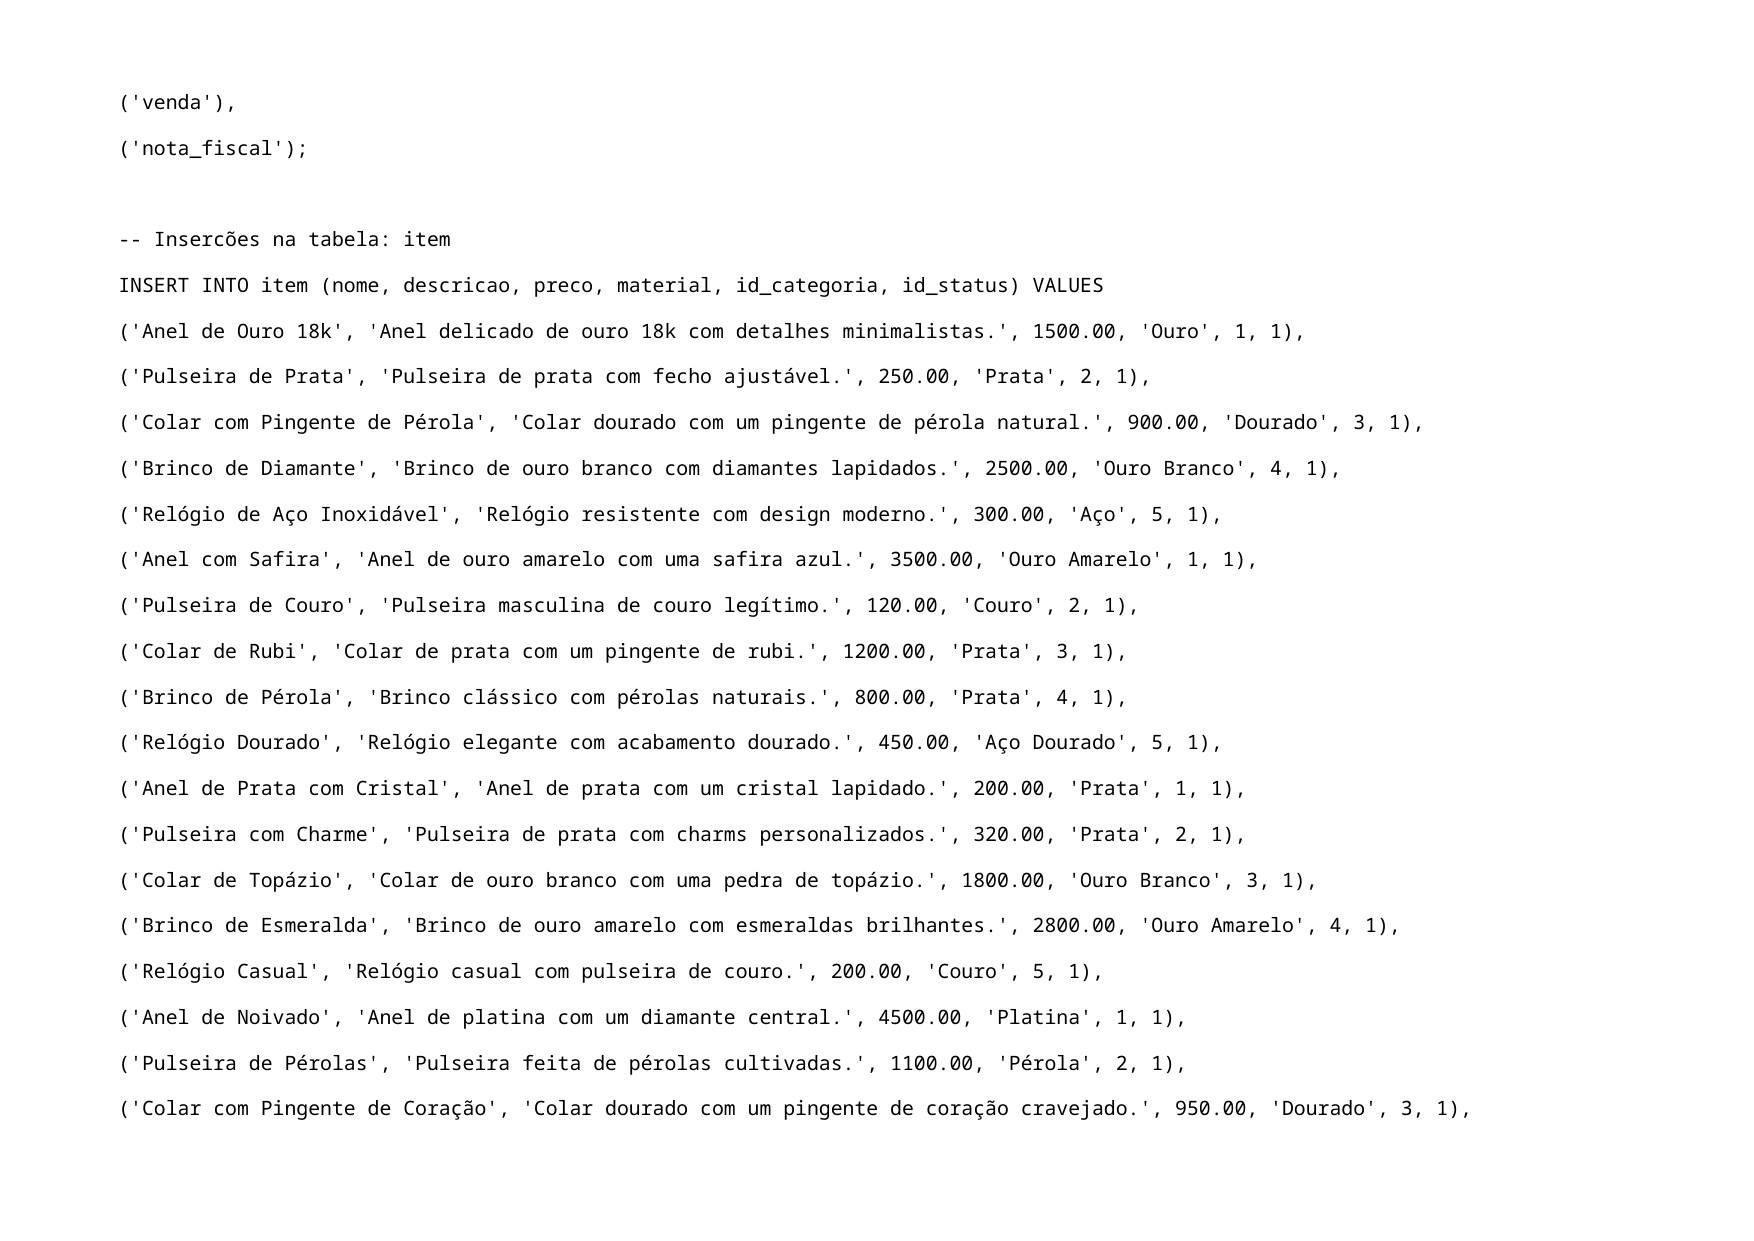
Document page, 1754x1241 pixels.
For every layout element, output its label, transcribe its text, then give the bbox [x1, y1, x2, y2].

text ('Anel de Noivado', 'Anel de platina com um diamante central.', 4500.00, 'Platina', 1, 1), [118, 1003, 1606, 1030]
text ('Anel de Prata com Cristal', 'Anel de prata com um cristal lapidado.', 200.00, 'Prata', 1, 1), [118, 774, 1606, 801]
text ('Pulseira de Couro', 'Pulseira masculina de couro legítimo.', 120.00, 'Couro', 2, 1), [118, 591, 1606, 618]
text ('Colar de Topázio', 'Colar de ouro branco com uma pedra de topázio.', 1800.00, 'Ouro Branco', 3, 1), [118, 866, 1606, 893]
text -- Insercões na tabela: item [118, 226, 1606, 253]
text ('nota_fiscal'); [118, 134, 1606, 161]
text ('Colar de Rubi', 'Colar de prata com um pingente de rubi.', 1200.00, 'Prata', 3, 1), [118, 637, 1606, 664]
text ('Brinco de Diamante', 'Brinco de ouro branco com diamantes lapidados.', 2500.00, 'Ouro Branco', 4, 1), [118, 454, 1606, 481]
text ('Pulseira com Charme', 'Pulseira de prata com charms personalizados.', 320.00, 'Prata', 2, 1), [118, 820, 1606, 847]
text ('Pulseira de Pérolas', 'Pulseira feita de pérolas cultivadas.', 1100.00, 'Pérola', 2, 1), [118, 1049, 1606, 1076]
text ('venda'), [118, 88, 1606, 115]
text ('Brinco de Esmeralda', 'Brinco de ouro amarelo com esmeraldas brilhantes.', 2800.00, 'Ouro Amarelo', 4, 1), [118, 912, 1606, 938]
text ('Relógio Casual', 'Relógio casual com pulseira de couro.', 200.00, 'Couro', 5, 1), [118, 957, 1606, 984]
text ('Anel de Ouro 18k', 'Anel delicado de ouro 18k com detalhes minimalistas.', 1500.00, 'Ouro', 1, 1), [118, 317, 1606, 344]
text ('Pulseira de Prata', 'Pulseira de prata com fecho ajustável.', 250.00, 'Prata', 2, 1), [118, 363, 1606, 390]
text ('Relógio Dourado', 'Relógio elegante com acabamento dourado.', 450.00, 'Aço Dourado', 5, 1), [118, 729, 1606, 756]
text ('Brinco de Pérola', 'Brinco clássico com pérolas naturais.', 800.00, 'Prata', 4, 1), [118, 683, 1606, 710]
text INSERT INTO item (nome, descricao, preco, material, id_categoria, id_status) VALUES [118, 271, 1606, 298]
text ('Colar com Pingente de Pérola', 'Colar dourado com um pingente de pérola natural.', 900.00, 'Dourado', 3, 1), [118, 408, 1606, 436]
text ('Anel com Safira', 'Anel de ouro amarelo com uma safira azul.', 3500.00, 'Ouro Amarelo', 1, 1), [118, 546, 1606, 573]
text ('Colar com Pingente de Coração', 'Colar dourado com um pingente de coração cravejado.', 950.00, 'Dourado', 3, 1), [118, 1094, 1606, 1121]
text ('Relógio de Aço Inoxidável', 'Relógio resistente com design moderno.', 300.00, 'Aço', 5, 1), [118, 500, 1606, 527]
